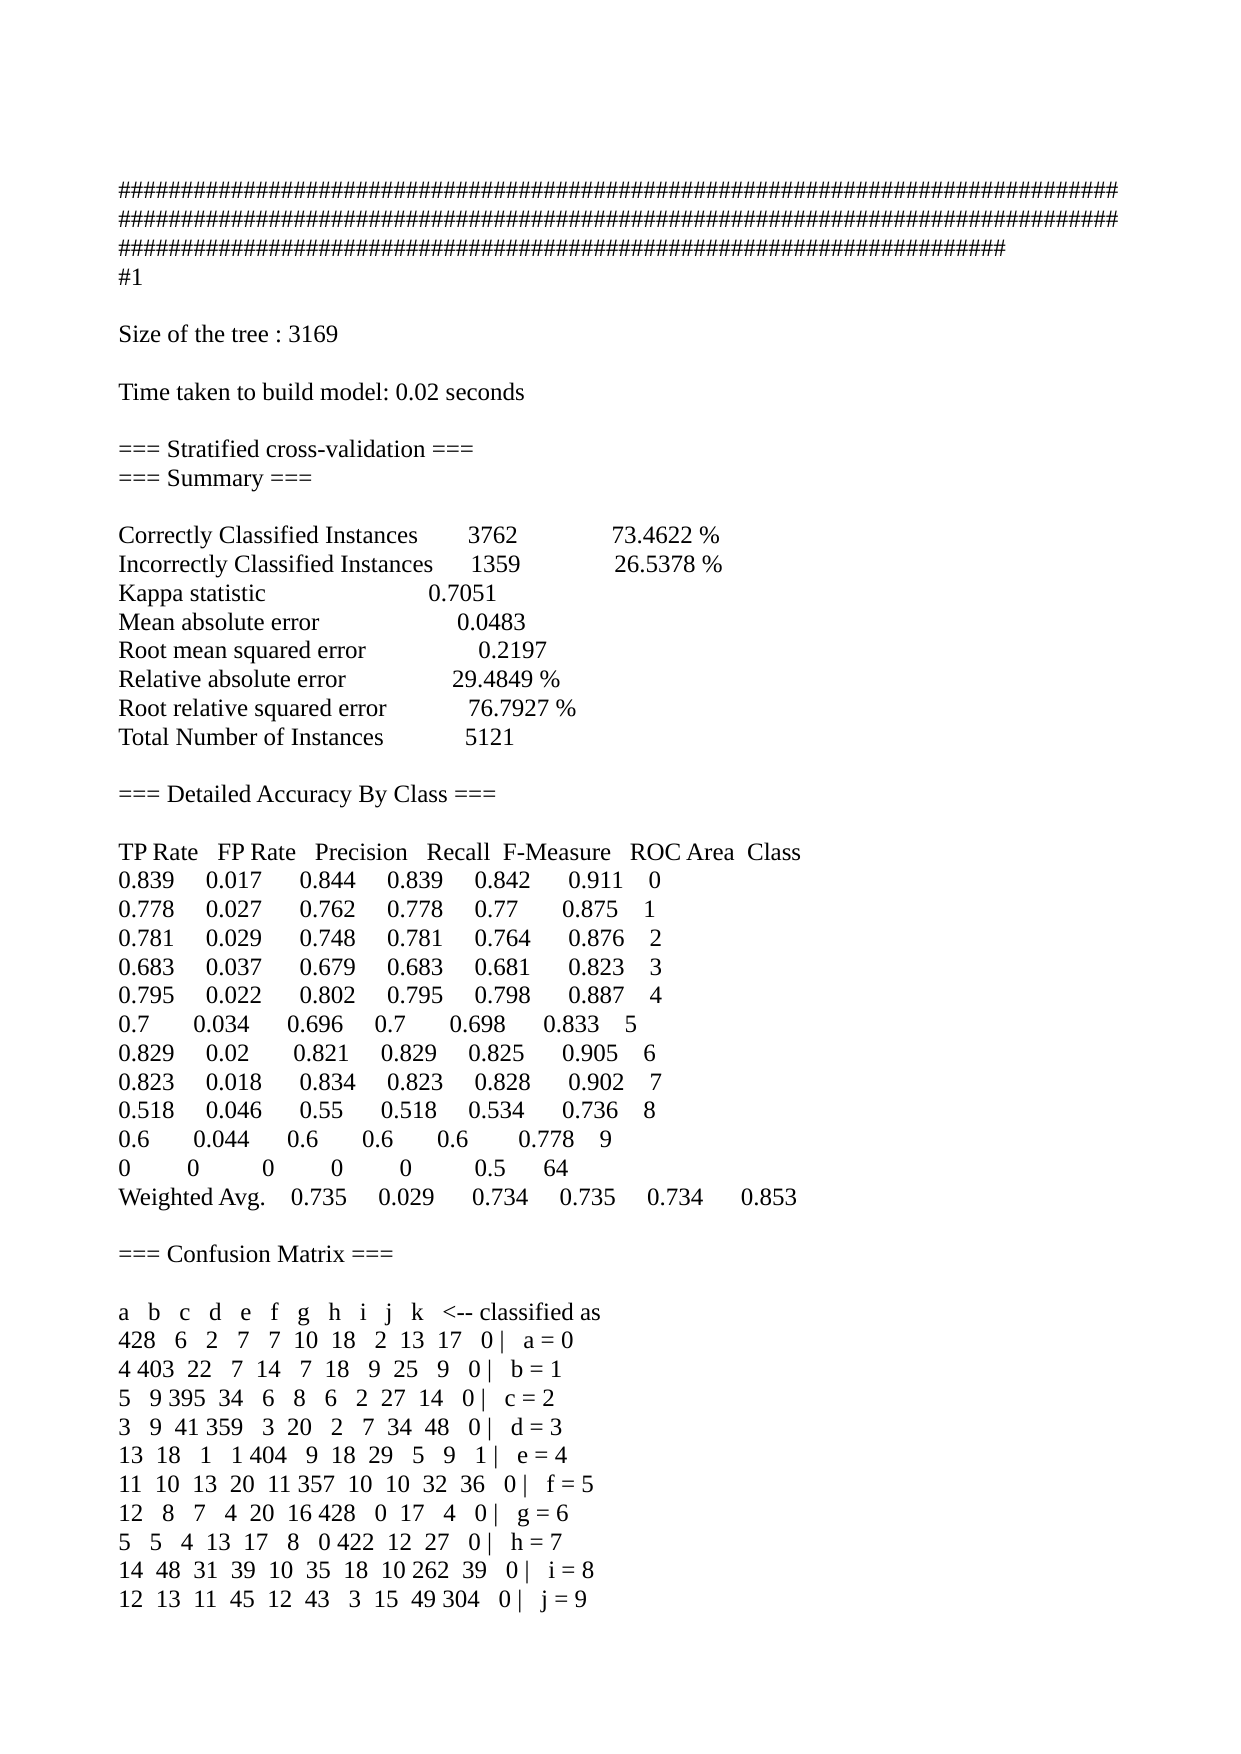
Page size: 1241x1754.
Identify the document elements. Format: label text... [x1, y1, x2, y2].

text 14 48 31 39 10 35 18 10 262 39 0 | i = 8 [118, 1556, 1122, 1584]
text 0.823 0.018 0.834 0.823 0.828 0.902 7 [118, 1067, 1122, 1096]
text 0.795 0.022 0.802 0.795 0.798 0.887 4 [118, 981, 1122, 1009]
text Incorrectly Classified Instances 1359 26.5378 % [118, 549, 1122, 578]
text Root relative squared error 76.7927 % [118, 693, 1122, 722]
text 0.683 0.037 0.679 0.683 0.681 0.823 3 [118, 952, 1122, 981]
text 5 9 395 34 6 8 6 2 27 14 0 | c = 2 [118, 1383, 1122, 1412]
text 428 6 2 7 7 10 18 2 13 17 0 | a = 0 [118, 1326, 1122, 1354]
text TP Rate FP Rate Precision Recall F-Measure ROC Area Class [118, 837, 1122, 866]
text a b c d e f g h i j k <-- classified as [118, 1297, 1122, 1326]
text === Confusion Matrix === [118, 1239, 1122, 1268]
text 0.839 0.017 0.844 0.839 0.842 0.911 0 [118, 866, 1122, 894]
text === Stratified cross-validation === [118, 434, 1122, 463]
text Kappa statistic 0.7051 [118, 578, 1122, 607]
text === Detailed Accuracy By Class === [118, 779, 1122, 808]
text 0.7 0.034 0.696 0.7 0.698 0.833 5 [118, 1009, 1122, 1038]
text Mean absolute error 0.0483 [118, 607, 1122, 636]
text 0.518 0.046 0.55 0.518 0.534 0.736 8 [118, 1096, 1122, 1124]
text 13 18 1 1 404 9 18 29 5 9 1 | e = 4 [118, 1441, 1122, 1469]
text 0 0 0 0 0 0.5 64 [118, 1153, 1122, 1182]
text === Summary === [118, 463, 1122, 492]
text #1 [118, 262, 1122, 291]
text 11 10 13 20 11 357 10 10 32 36 0 | f = 5 [118, 1469, 1122, 1498]
text 0.6 0.044 0.6 0.6 0.6 0.778 9 [118, 1124, 1122, 1153]
text Relative absolute error 29.4849 % [118, 664, 1122, 693]
text 12 8 7 4 20 16 428 0 17 4 0 | g = 6 [118, 1498, 1122, 1527]
text 4 403 22 7 14 7 18 9 25 9 0 | b = 1 [118, 1354, 1122, 1383]
text Weighted Avg. 0.735 0.029 0.734 0.735 0.734 0.853 [118, 1182, 1122, 1211]
text Root mean squared error 0.2197 [118, 636, 1122, 664]
text ####################################################################################################################################################################################################################################### [118, 176, 1122, 262]
text 0.829 0.02 0.821 0.829 0.825 0.905 6 [118, 1038, 1122, 1067]
text 5 5 4 13 17 8 0 422 12 27 0 | h = 7 [118, 1527, 1122, 1556]
text Correctly Classified Instances 3762 73.4622 % [118, 521, 1122, 549]
text 3 9 41 359 3 20 2 7 34 48 0 | d = 3 [118, 1412, 1122, 1441]
text Size of the tree : 3169 [118, 319, 1122, 348]
text Time taken to build model: 0.02 seconds [118, 377, 1122, 406]
text Total Number of Instances 5121 [118, 722, 1122, 751]
text 0.778 0.027 0.762 0.778 0.77 0.875 1 [118, 894, 1122, 923]
text 12 13 11 45 12 43 3 15 49 304 0 | j = 9 [118, 1584, 1122, 1613]
text 0.781 0.029 0.748 0.781 0.764 0.876 2 [118, 923, 1122, 952]
